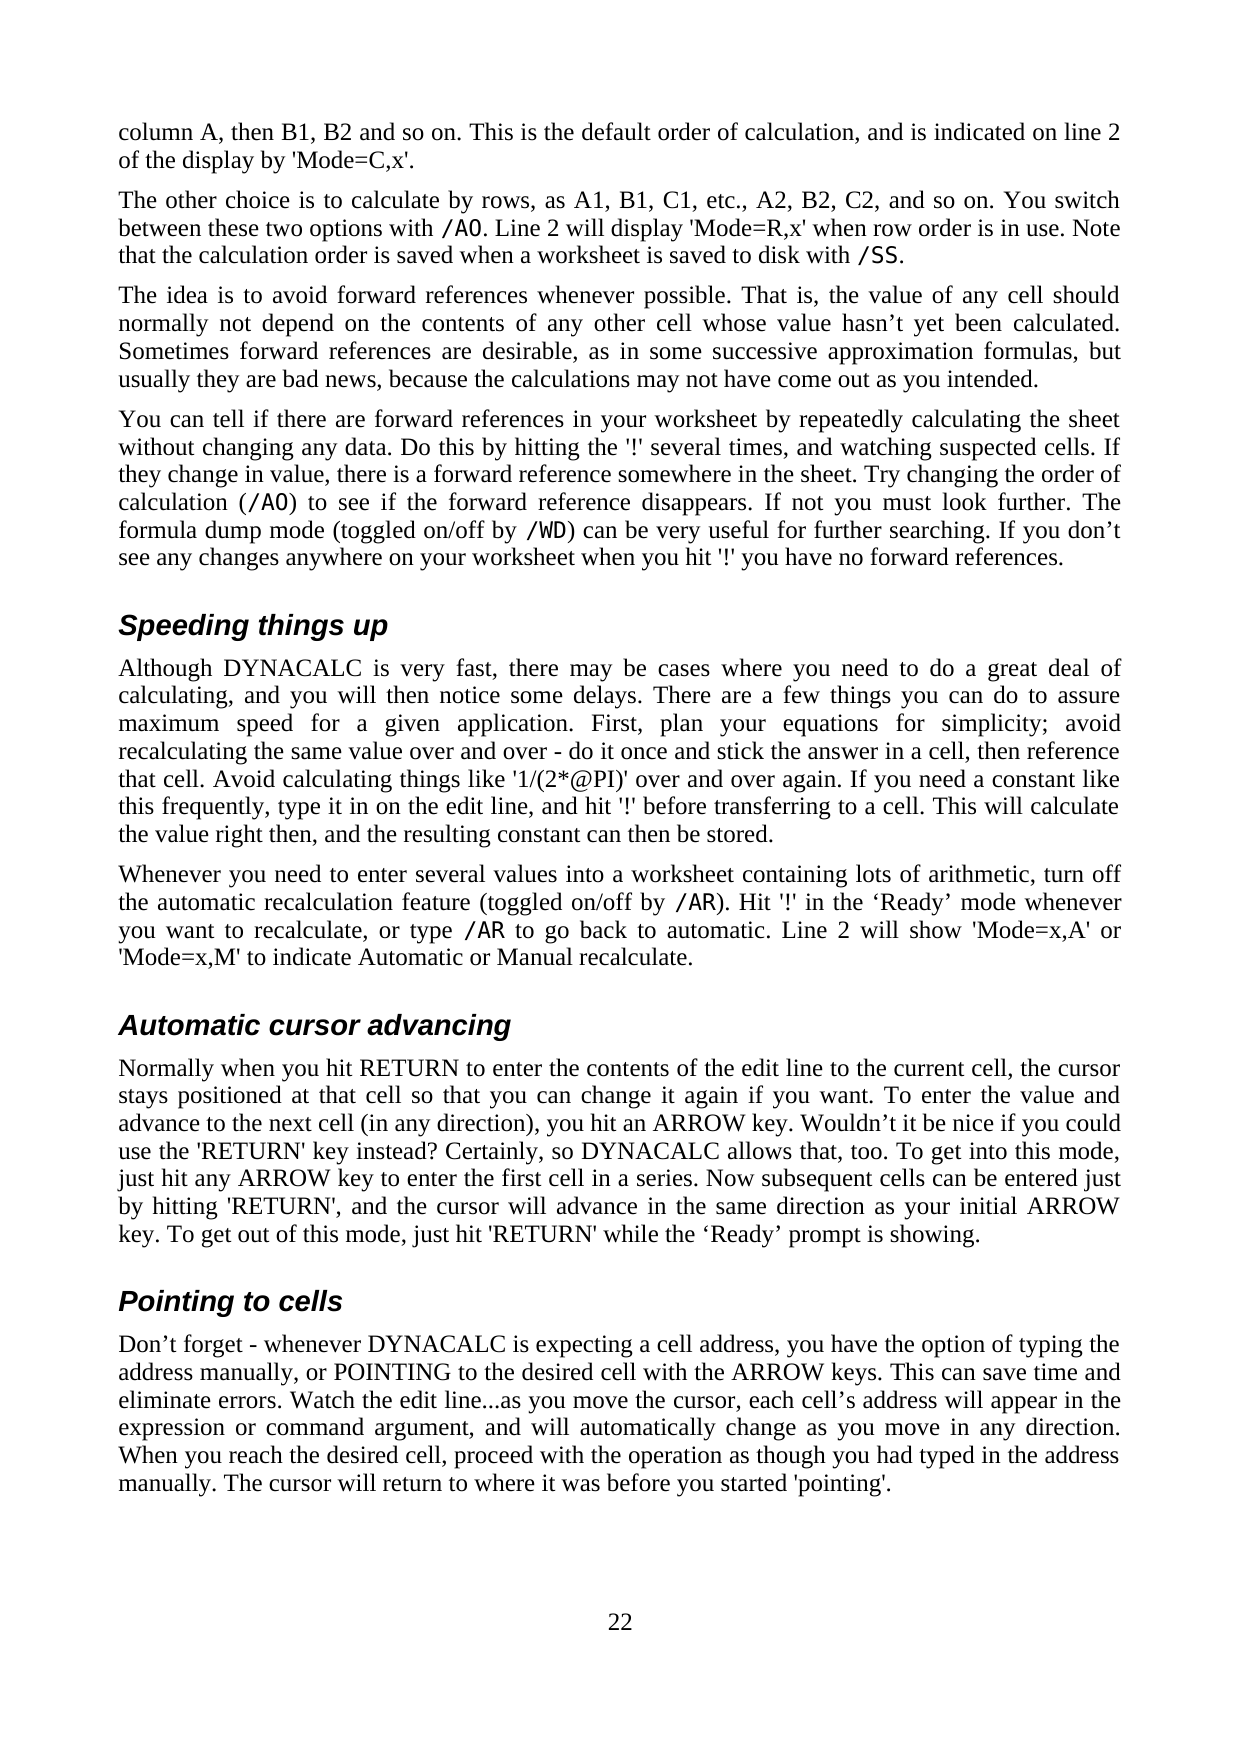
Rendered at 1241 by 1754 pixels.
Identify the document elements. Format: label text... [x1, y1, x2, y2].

text Although DYNACALC is very fast, there may be cases where you need to do a great deal of calculating, and you will then notice some delays. There are a few things you can do to assure maximum speed for a given application. First, plan your equations for simplicity; avoid recalculating the same value over and over - do it once and stick the answer in a cell, then reference that cell. Avoid calculating things like '1/(2*@PI)' over and over again. If you need a constant like this frequently, type it in on the edit line, and hit '!' before transferring to a cell. This will calculate the value right then, and the resulting constant can then be stored. [118, 654, 1122, 848]
subtitle Speeding things up [118, 609, 1122, 641]
text Whenever you need to enter several values into a worksheet containing lots of arithmetic, turn off the automatic recalculation feature (toggled on/off by /AR). Hit '!' in the ‘Ready’ mode whenever you want to recalculate, or type /AR to go back to automatic. Line 2 will show 'Mode=x,A' or 'Mode=x,M' to indicate Automatic or Manual recalculate. [118, 860, 1122, 971]
subtitle Pointing to cells [118, 1285, 1122, 1318]
text Don’t forget - whenever DYNACALC is expecting a cell address, you have the option of typing the address manually, or POINTING to the desired cell with the ARROW keys. This can save time and eliminate errors. Watch the edit line...as you move the cursor, each cell’s address will appear in the expression or command argument, and will automatically change as you move in any direction. When you reach the desired cell, proceed with the operation as though you had typed in the address manually. The cursor will return to where it was before you started 'pointing'. [118, 1330, 1122, 1497]
text The idea is to avoid forward references whenever possible. That is, the value of any cell should normally not depend on the contents of any other cell whose value hasn’t yet been calculated. Sometimes forward references are desirable, as in some successive approximation formulas, but usually they are bad news, because the calculations may not have come out as you intended. [118, 282, 1122, 392]
text Normally when you hit RETURN to enter the contents of the edit line to the current cell, the cursor stays positioned at that cell so that you can change it again if you want. To enter the value and advance to the next cell (in any direction), you hit an ARROW key. Wouldn’t it be nice if you could use the 'RETURN' key instead? Certainly, so DYNACALC allows that, too. To get into this mode, just hit any ARROW key to enter the first cell in a series. Now subsequent cells can be entered just by hitting 'RETURN', and the cursor will advance in the same direction as your initial ARROW key. To get out of this mode, just hit 'RETURN' while the ‘Ready’ prompt is showing. [118, 1054, 1122, 1248]
subtitle Automatic cursor advancing [118, 1009, 1122, 1041]
text The other choice is to calculate by rows, as A1, B1, C1, etc., A2, B2, C2, and so on. You switch between these two options with /AO. Line 2 will display 'Mode=R,x' when row order is in use. Note that the calculation order is saved when a worksheet is saved to disk with /SS. [118, 186, 1122, 269]
text You can tell if there are forward references in your worksheet by repeatedly calculating the sheet without changing any data. Do this by hitting the '!' several times, and watching suspected cells. If they change in value, there is a forward reference somewhere in the sheet. Try changing the order of calculation (/AO) to see if the forward reference disappears. If not you must look further. The formula dump mode (toggled on/off by /WD) can be very useful for further searching. If you don’t see any changes anywhere on your worksheet when you hit '!' you have no forward references. [118, 405, 1122, 571]
text column A, then B1, B2 and so on. This is the default order of calculation, and is indicated on line 2 of the display by 'Mode=C,x'. [118, 118, 1122, 173]
